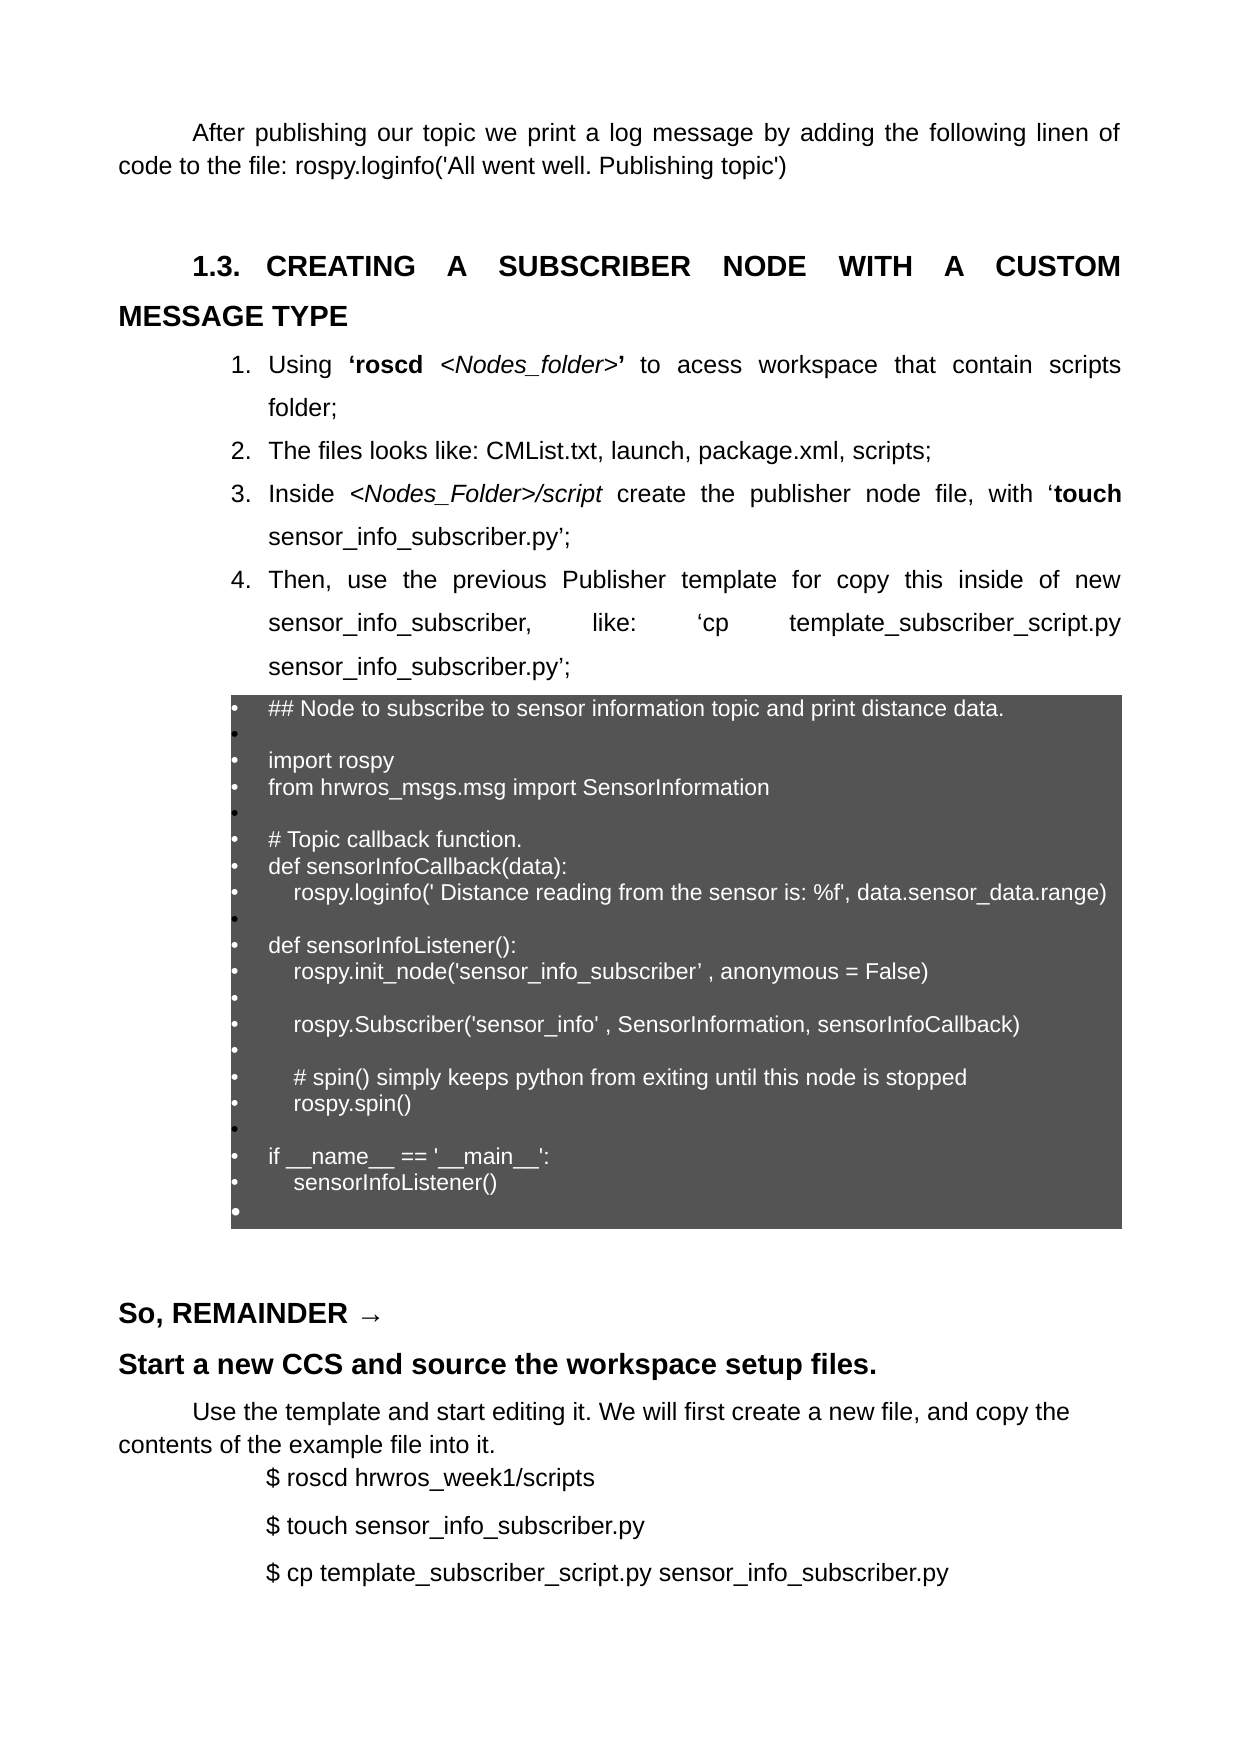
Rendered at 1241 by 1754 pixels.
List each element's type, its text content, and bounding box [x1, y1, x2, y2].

list def sensorInfoCallback(data): [231, 853, 1122, 879]
text Start a new CCS and source the workspace setup files. [118, 1347, 1122, 1380]
text Use the template and start editing it. We will first create a new file, and copy the contents of the example file into it. $ roscd hrwros_week1/scripts [118, 1397, 1122, 1492]
text 1.3. CREATING A SUBSCRIBER NODE WITH A CUSTOM MESSAGE TYPE [118, 249, 1122, 333]
list The files looks like: CMList.txt, launch, package.xml, scripts; [231, 436, 1122, 465]
text After publishing our topic we print a log message by adding the following linen of code to the file: rospy.loginfo('All went well. Publishing topic') [118, 118, 1122, 180]
list # spin() simply keeps python from exiting until this node is stopped [231, 1064, 1122, 1090]
list rospy.loginfo(' Distance reading from the sensor is: %f', data.sensor_data.range) [231, 879, 1122, 906]
list def sensorInfoListener(): [231, 932, 1122, 958]
list # Topic callback function. [231, 826, 1122, 853]
list import rospy [231, 747, 1122, 774]
list if __name__ == '__main__': [231, 1143, 1122, 1169]
list from hrwros_msgs.msg import SensorInformation [231, 774, 1122, 800]
text $ cp template_subscriber_script.py sensor_info_subscriber.py [118, 1558, 1122, 1587]
list rospy.Subscriber('sensor_info' , SensorInformation, sensorInfoCallback) [231, 1011, 1122, 1037]
list sensorInfoListener() [231, 1169, 1122, 1195]
list ## Node to subscribe to sensor information topic and print distance data. [231, 695, 1122, 721]
list Using ‘roscd <Nodes_folder>’ to acess workspace that contain scripts folder; [231, 350, 1122, 422]
text So, REMAINDER → [118, 1296, 1122, 1330]
list rospy.init_node('sensor_info_subscriber’ , anonymous = False) [231, 958, 1122, 984]
list rospy.spin() [231, 1090, 1122, 1116]
list Inside <Nodes_Folder>/script create the publisher node file, with ‘touch sensor_info_subscriber.py’; [231, 479, 1122, 551]
list Then, use the previous Publisher template for copy this inside of new sensor_info_subscriber, like: ‘cp template_subscriber_script.py sensor_info_subscriber.py’; [231, 565, 1122, 680]
text $ touch sensor_info_subscriber.py [118, 1511, 1122, 1539]
